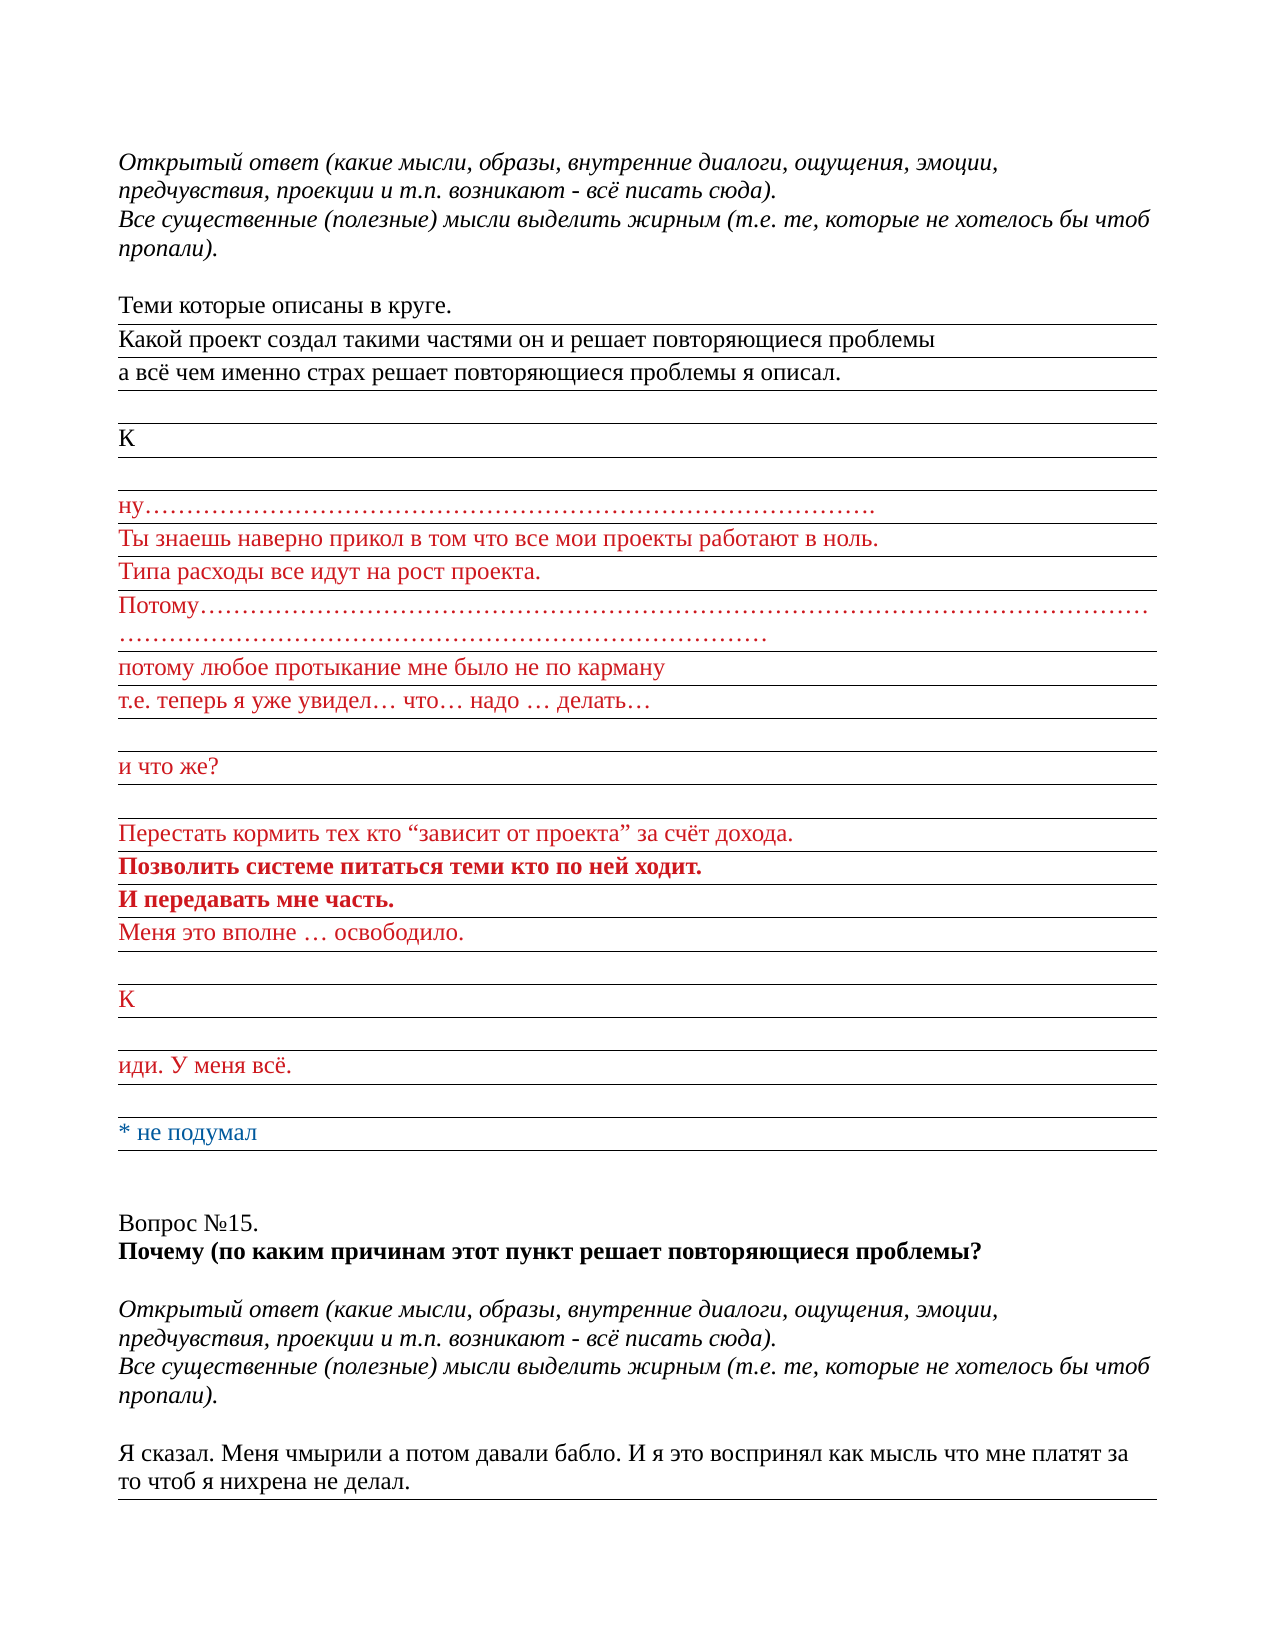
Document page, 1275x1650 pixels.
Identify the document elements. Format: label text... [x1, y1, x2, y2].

text Теми которые описаны в круге. [118, 291, 1157, 324]
text а всё чем именно страх решает повторяющиеся проблемы я описал. [118, 358, 1157, 390]
text К [118, 985, 1157, 1017]
text иди. У меня всё. [118, 1051, 1157, 1084]
text Все существенные (полезные) мысли выделить жирным (т.е. те, которые не хотелось бы чтоб пропали). [118, 1351, 1157, 1409]
text * не подумал [118, 1118, 1157, 1150]
text Вопрос №15. [118, 1208, 1157, 1236]
text И передавать мне часть. [118, 885, 1157, 917]
text Потому………………………………………………………………………………………………………………………………………………………………………… [118, 591, 1157, 651]
text Позволить системе питаться теми кто по ней ходит. [118, 852, 1157, 884]
text К [118, 424, 1157, 457]
text Меня это вполне … освободило. [118, 918, 1157, 951]
text потому любое протыкание мне было не по карману [118, 652, 1157, 685]
text т.е. теперь я уже увидел… что… надо … делать… [118, 686, 1157, 718]
text Типа расходы все идут на рост проекта. [118, 557, 1157, 590]
text Открытый ответ (какие мысли, образы, внутренние диалоги, ощущения, эмоции, предчувствия, проекции и т.п. возникают - всё писать сюда). [118, 147, 1157, 204]
text Все существенные (полезные) мысли выделить жирным (т.е. те, которые не хотелось бы чтоб пропали). [118, 204, 1157, 262]
text Какой проект создал такими частями он и решает повторяющиеся проблемы [118, 325, 1157, 357]
text Почему (по каким причинам этот пункт решает повторяющиеся проблемы? [118, 1236, 1157, 1265]
text Перестать кормить тех кто “зависит от проекта” за счёт дохода. [118, 819, 1157, 851]
text Ты знаешь наверно прикол в том что все мои проекты работают в ноль. [118, 524, 1157, 556]
text Я сказал. Меня чмырили а потом давали бабло. И я это воспринял как мысль что мне платят за то чтоб я нихрена не делал. [118, 1438, 1157, 1499]
text Открытый ответ (какие мысли, образы, внутренние диалоги, ощущения, эмоции, предчувствия, проекции и т.п. возникают - всё писать сюда). [118, 1294, 1157, 1351]
text ну……………………………………………………………………………. [118, 491, 1157, 523]
text и что же? [118, 752, 1157, 784]
